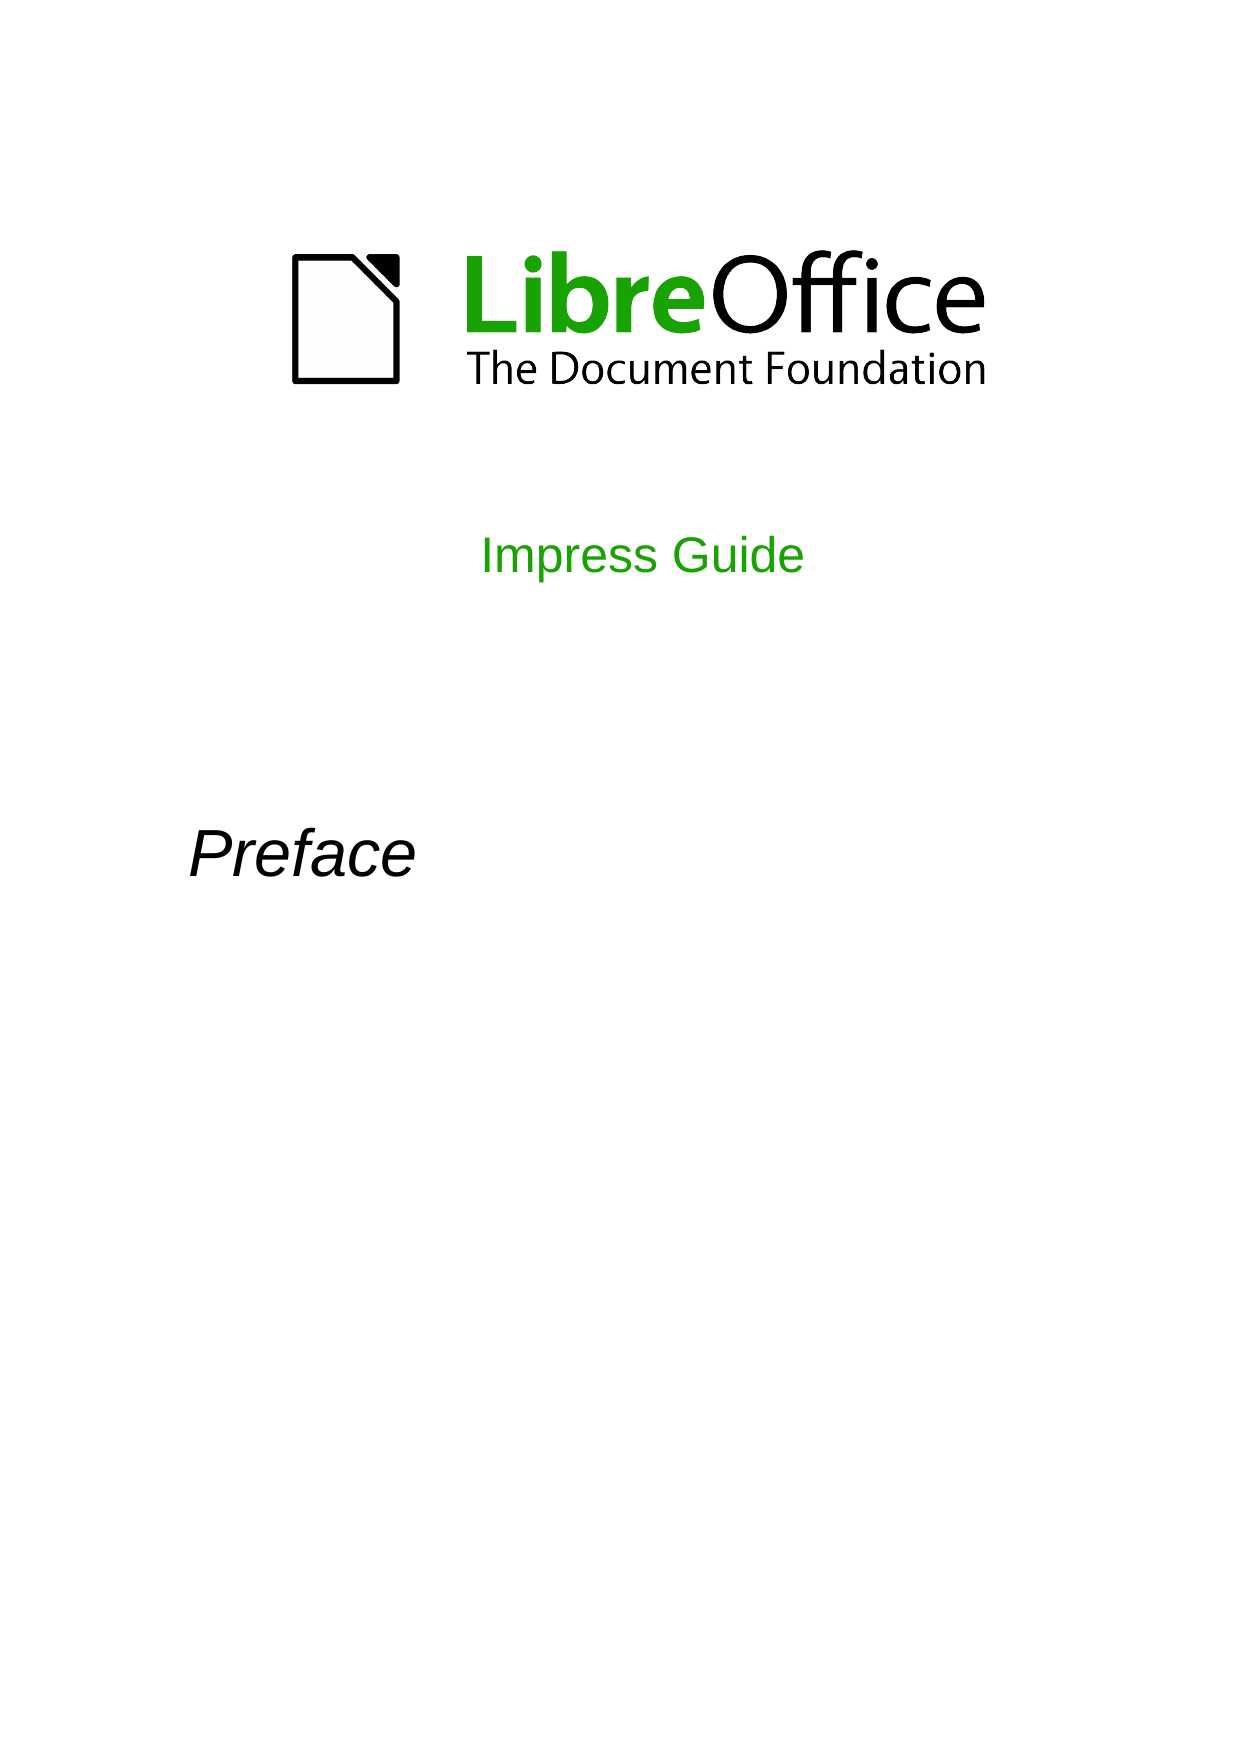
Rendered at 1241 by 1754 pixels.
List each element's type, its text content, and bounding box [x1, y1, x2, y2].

subtitle Preface [188, 814, 1098, 891]
picture [250, 219, 1035, 419]
text Impress Guide [188, 526, 1098, 583]
